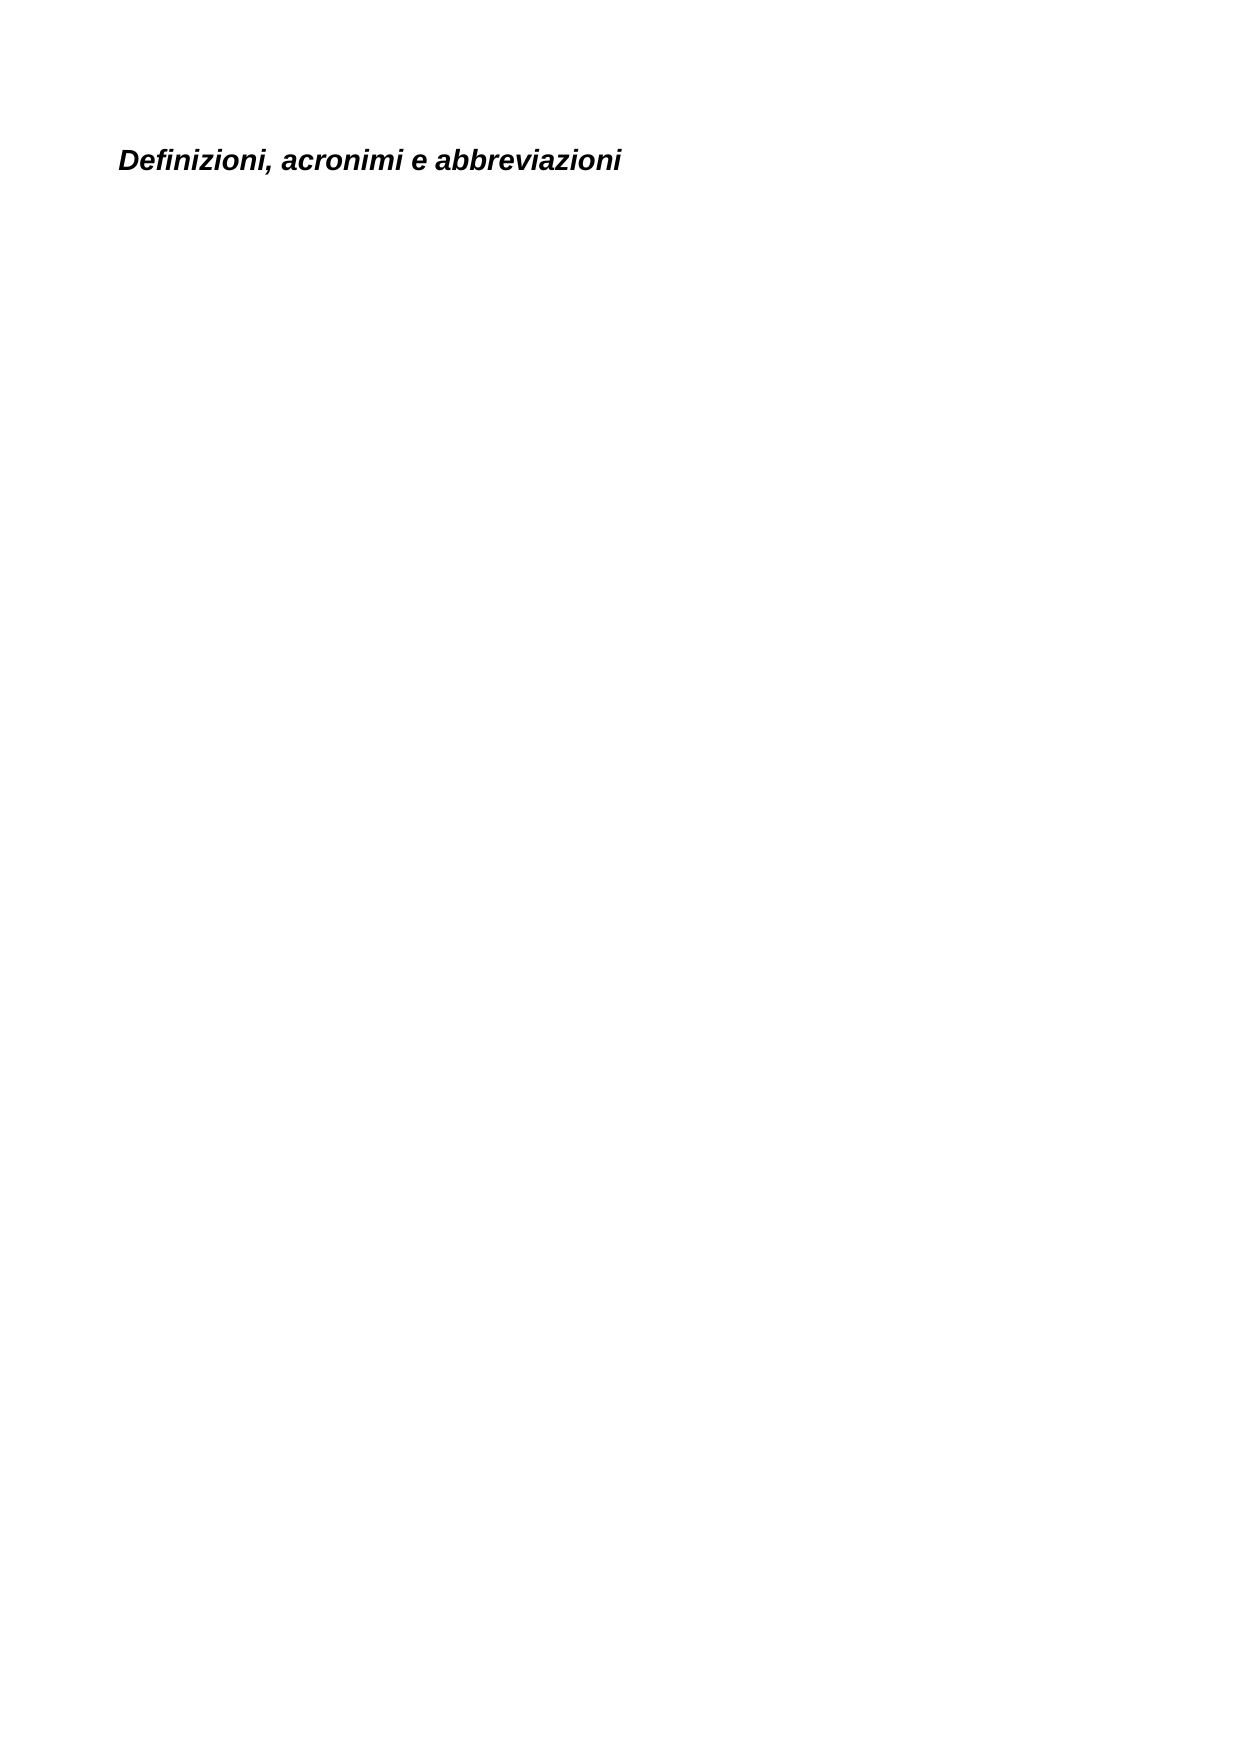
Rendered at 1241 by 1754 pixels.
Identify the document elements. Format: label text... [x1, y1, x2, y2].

subtitle Definizioni, acronimi e abbreviazioni [118, 143, 1122, 177]
